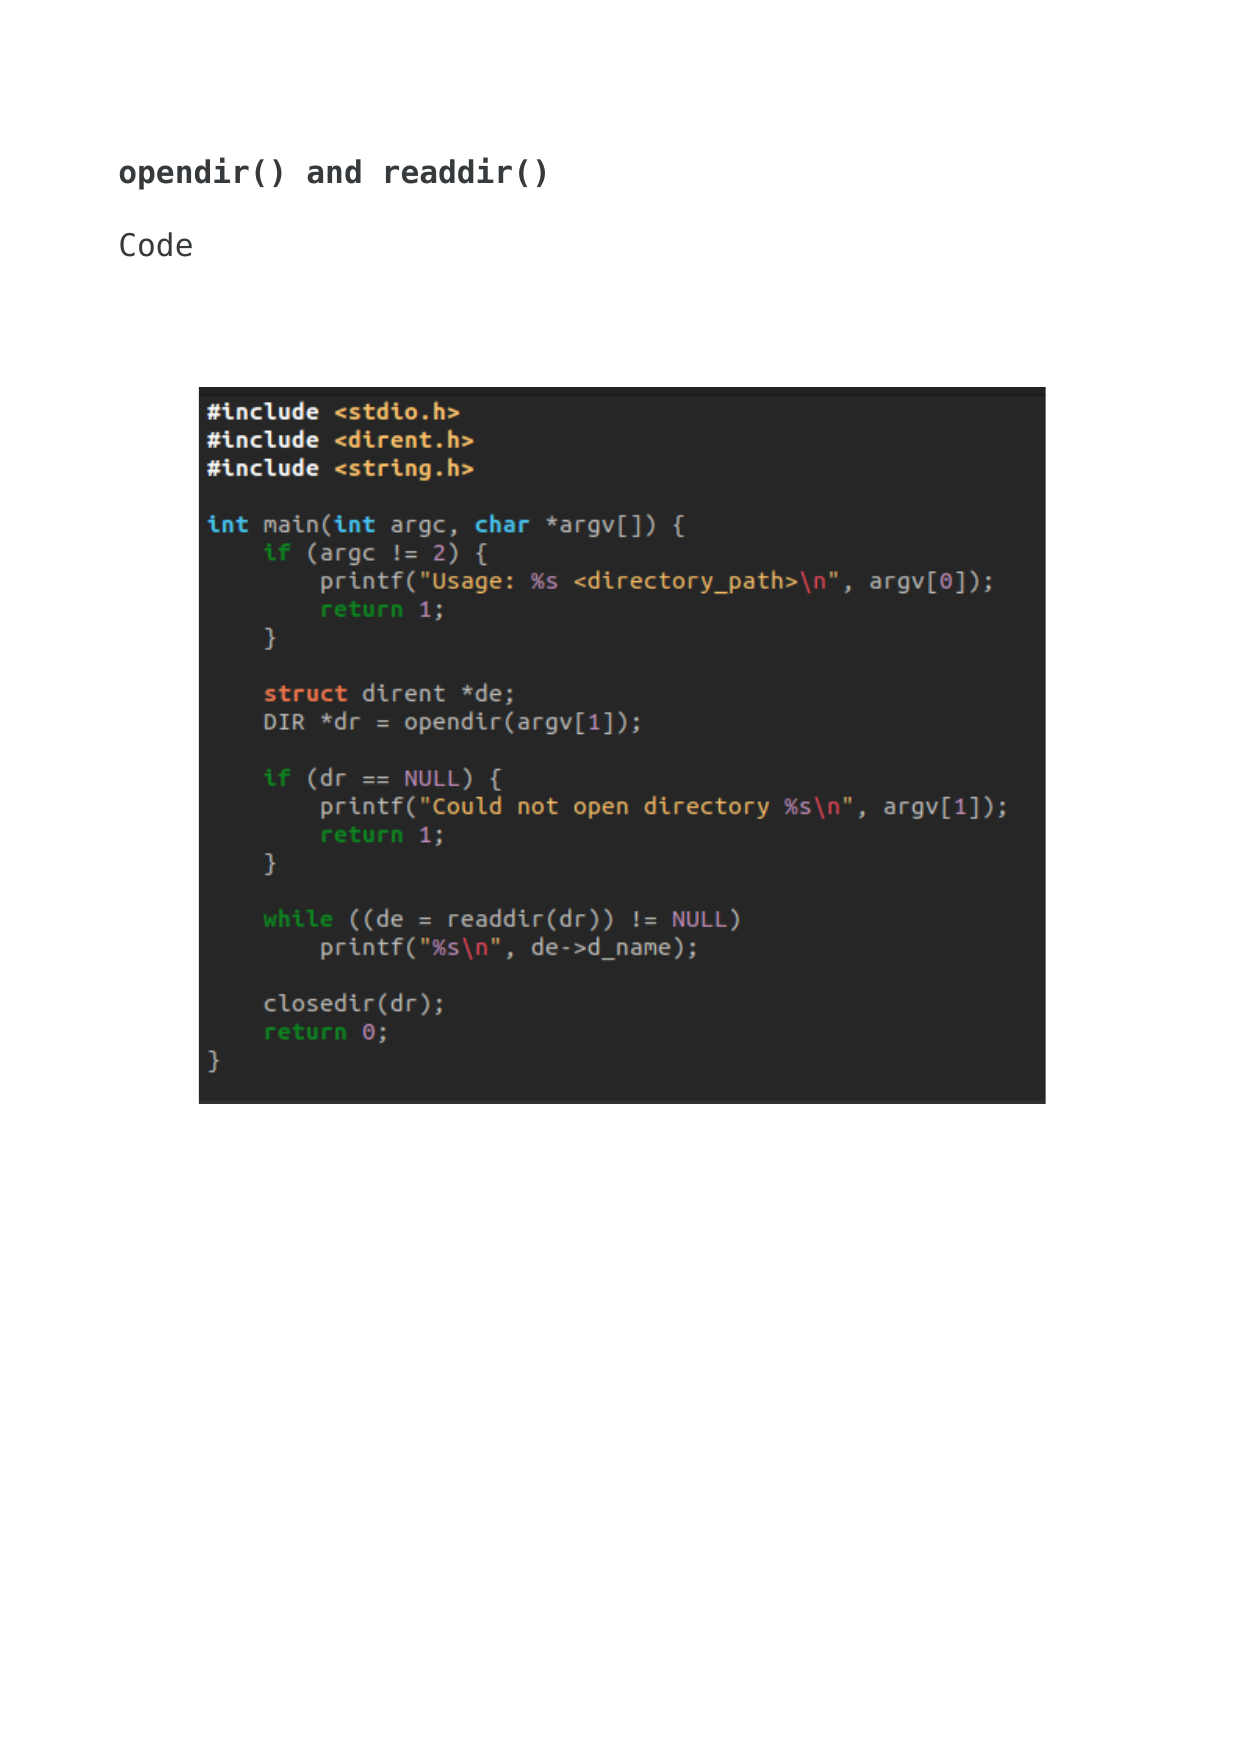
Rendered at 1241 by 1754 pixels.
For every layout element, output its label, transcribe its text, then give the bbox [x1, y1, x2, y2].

picture [198, 387, 1046, 1104]
text Code [118, 227, 1122, 263]
text opendir() and readdir() [118, 154, 1122, 191]
